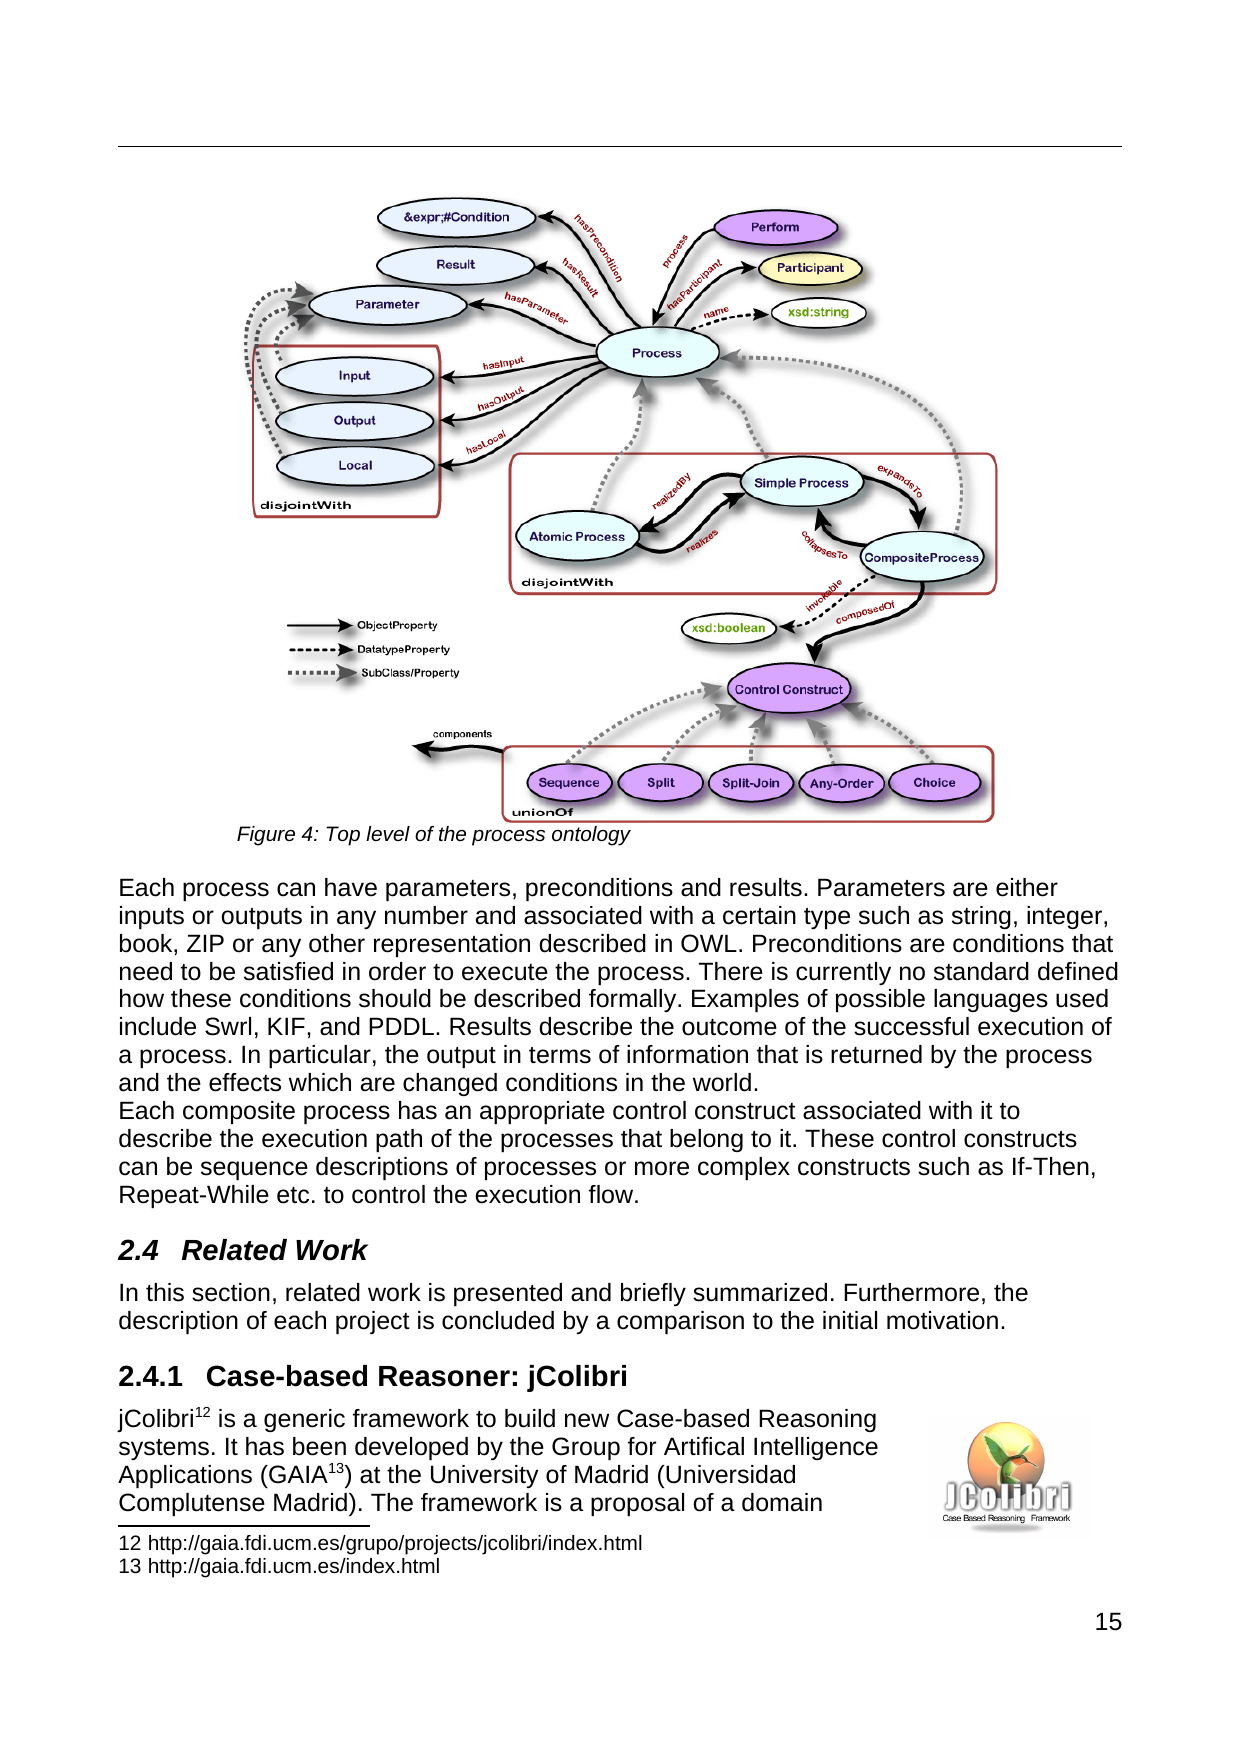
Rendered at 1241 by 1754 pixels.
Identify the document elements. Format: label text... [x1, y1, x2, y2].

text http://gaia.fdi.ucm.es/grupo/projects/jcolibri/index.html [118, 1532, 1122, 1555]
text jColibri is a generic framework to build new Case-based Reasoning systems. It has been developed by the Group for Artifical Intelligence Applications (GAIA) at the University of Madrid (Universidad Complutense Madrid). The framework is a proposal of a domain [118, 1405, 1122, 1516]
picture [925, 1416, 1093, 1539]
text Each composite process has an appropriate control construct associated with it to describe the execution path of the processes that belong to it. These control constructs can be sequence descriptions of processes or more complex constructs such as If-Then, Repeat-While etc. to control the execution flow. [118, 1097, 1122, 1209]
subtitle Related Work [118, 1234, 1122, 1266]
text Figure 4: Top level of the process ontology [237, 823, 1003, 846]
subtitle Case-based Reasoner: jColibri [118, 1359, 1122, 1392]
text In this section, related work is presented and briefly summarized. Furthermore, the description of each project is concluded by a comparison to the initial motivation. [118, 1279, 1122, 1334]
picture [236, 189, 1004, 823]
text Each process can have parameters, preconditions and results. Parameters are either inputs or outputs in any number and associated with a certain type such as string, integer, book, ZIP or any other representation described in OWL. Preconditions are conditions that need to be satisfied in order to execute the process. There is currently no standard defined how these conditions should be described formally. Examples of possible languages used include Swrl, KIF, and PDDL. Results describe the outcome of the successful execution of a process. In particular, the output in terms of information that is returned by the process and the effects which are changed conditions in the world. [118, 874, 1122, 1097]
text http://gaia.fdi.ucm.es/index.html [118, 1555, 1122, 1578]
